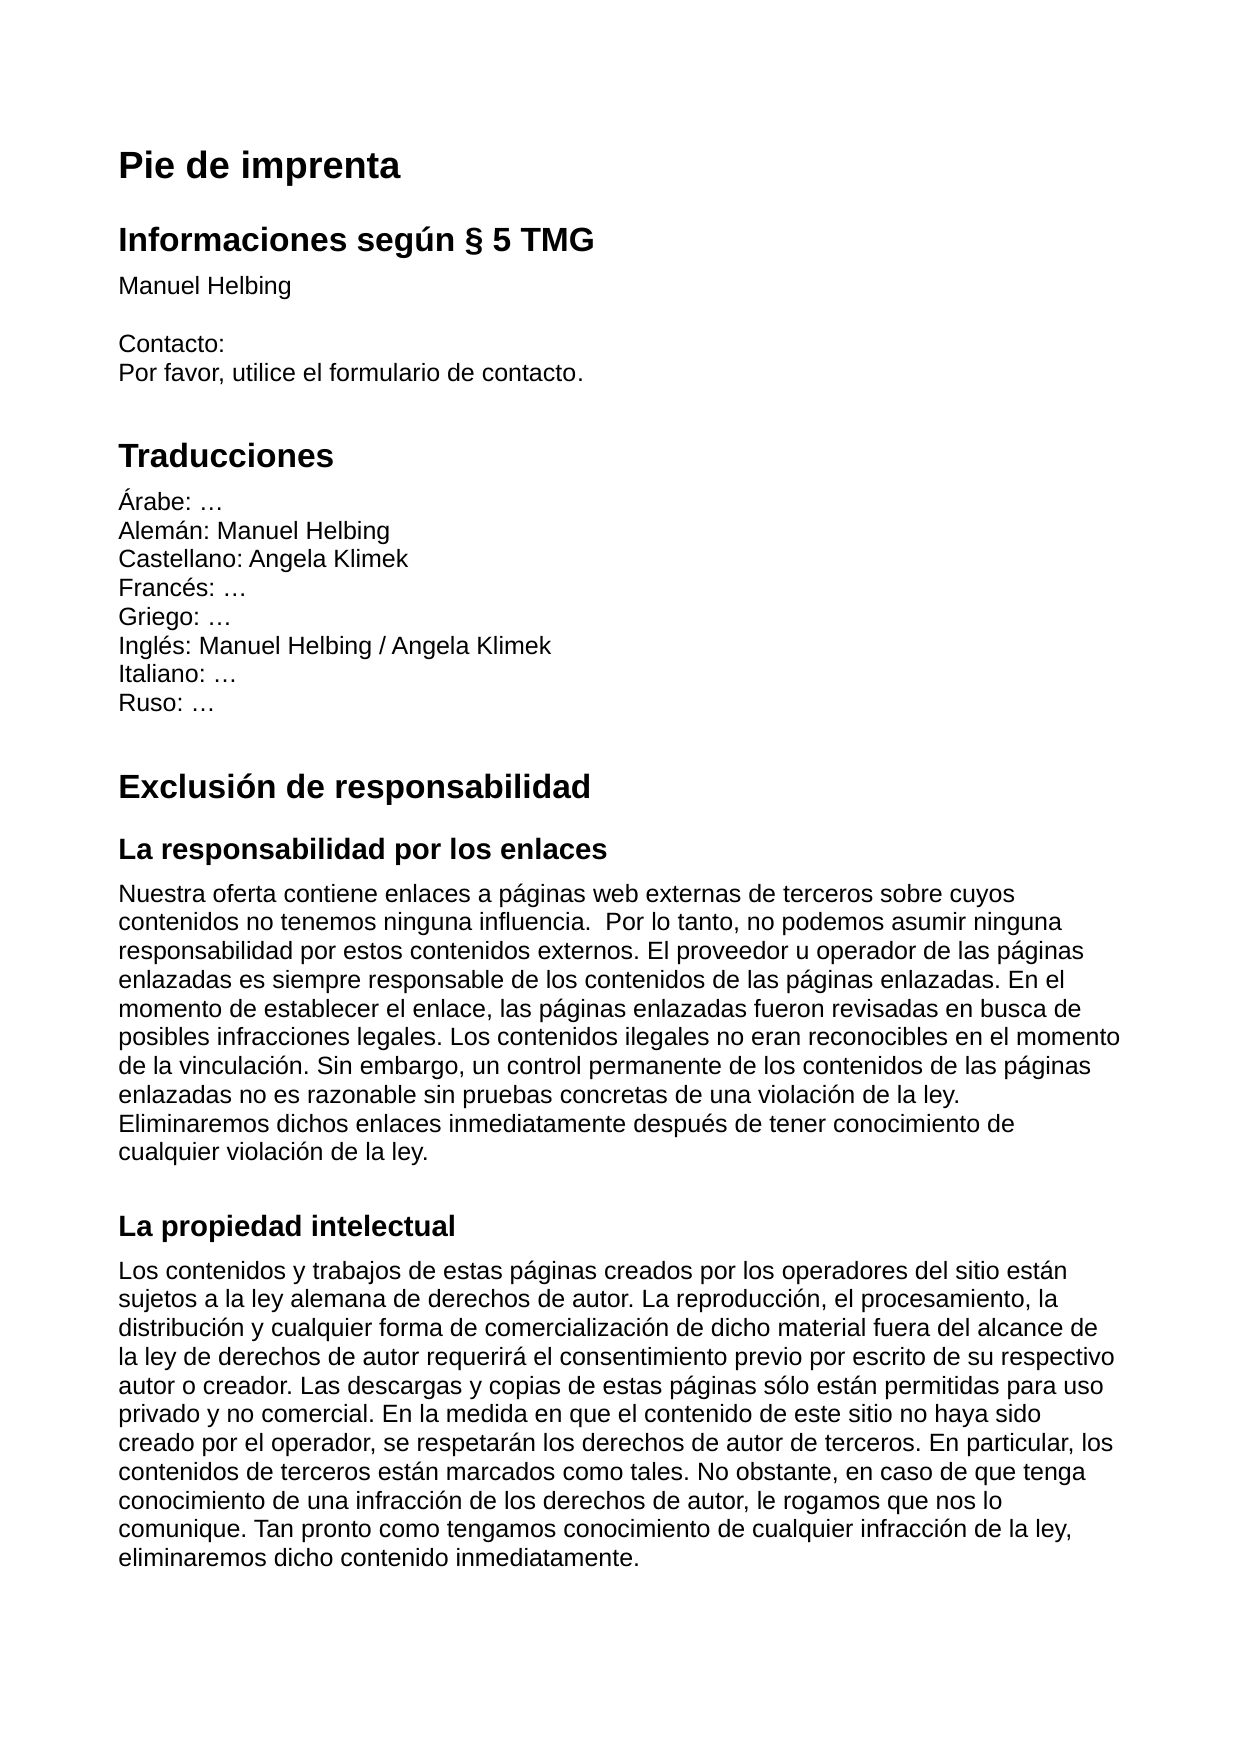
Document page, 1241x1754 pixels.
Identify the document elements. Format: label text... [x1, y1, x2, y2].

text Nuestra oferta contiene enlaces a páginas web externas de terceros sobre cuyos contenidos no tenemos ninguna influencia. Por lo tanto, no podemos asumir ninguna responsabilidad por estos contenidos externos. El proveedor u operador de las páginas enlazadas es siempre responsable de los contenidos de las páginas enlazadas. En el momento de establecer el enlace, las páginas enlazadas fueron revisadas en busca de posibles infracciones legales. Los contenidos ilegales no eran reconocibles en el momento de la vinculación. Sin embargo, un control permanente de los contenidos de las páginas enlazadas no es razonable sin pruebas concretas de una violación de la ley. Eliminaremos dichos enlaces inmediatamente después de tener conocimiento de cualquier violación de la ley. [118, 878, 1122, 1166]
subtitle Traducciones [118, 436, 1122, 474]
text Los contenidos y trabajos de estas páginas creados por los operadores del sitio están sujetos a la ley alemana de derechos de autor. La reproducción, el procesamiento, la distribución y cualquier forma de comercialización de dicho material fuera del alcance de la ley de derechos de autor requerirá el consentimiento previo por escrito de su respectivo autor o creador. Las descargas y copias de estas páginas sólo están permitidas para uso privado y no comercial. En la medida en que el contenido de este sitio no haya sido creado por el operador, se respetarán los derechos de autor de terceros. En particular, los contenidos de terceros están marcados como tales. No obstante, en caso de que tenga conocimiento de una infracción de los derechos de autor, le rogamos que nos lo comunique. Tan pronto como tengamos conocimiento de cualquier infracción de la ley, eliminaremos dicho contenido inmediatamente. [118, 1256, 1122, 1572]
subtitle La responsabilidad por los enlaces [118, 832, 1122, 866]
text Inglés: Manuel Helbing / Angela Klimek [118, 631, 1122, 659]
subtitle La propiedad intelectual [118, 1209, 1122, 1243]
subtitle Pie de imprenta [118, 143, 1122, 187]
text Italiano: … [118, 659, 1122, 688]
text Árabe: … [118, 487, 1122, 516]
text Castellano: Angela Klimek [118, 544, 1122, 573]
subtitle Informaciones según § 5 TMG [118, 220, 1122, 259]
text Ruso: … [118, 688, 1122, 717]
text Alemán: Manuel Helbing [118, 516, 1122, 544]
text Griego: … [118, 602, 1122, 631]
text Contacto: [118, 329, 1122, 357]
subtitle Exclusión de responsabilidad [118, 767, 1122, 805]
text Por favor, utilice el formulario de contacto. [118, 357, 1122, 386]
text Francés: … [118, 573, 1122, 602]
text Manuel Helbing [118, 271, 1122, 300]
